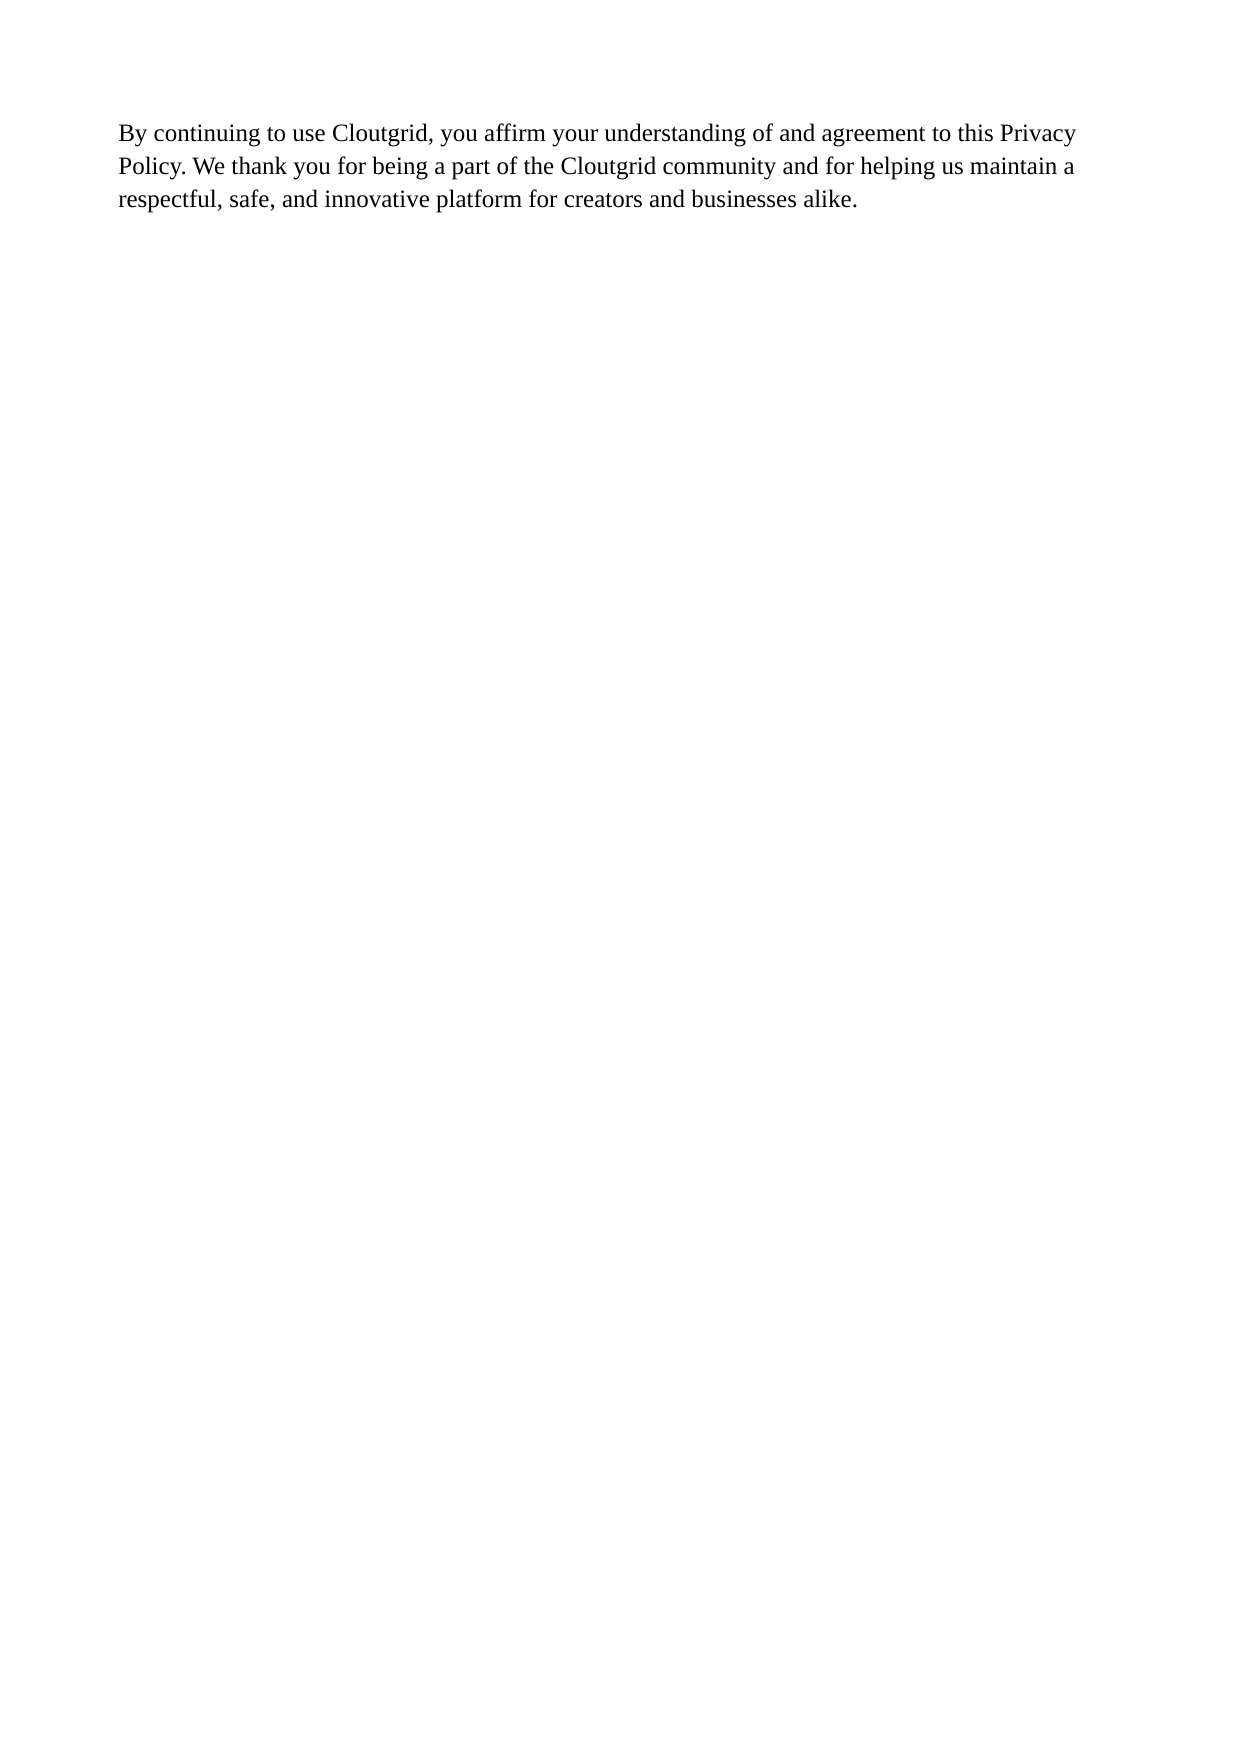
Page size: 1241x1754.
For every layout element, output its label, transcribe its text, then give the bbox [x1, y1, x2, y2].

text By continuing to use Cloutgrid, you affirm your understanding of and agreement to this Privacy Policy. We thank you for being a part of the Cloutgrid community and for helping us maintain a respectful, safe, and innovative platform for creators and businesses alike. [118, 118, 1122, 213]
